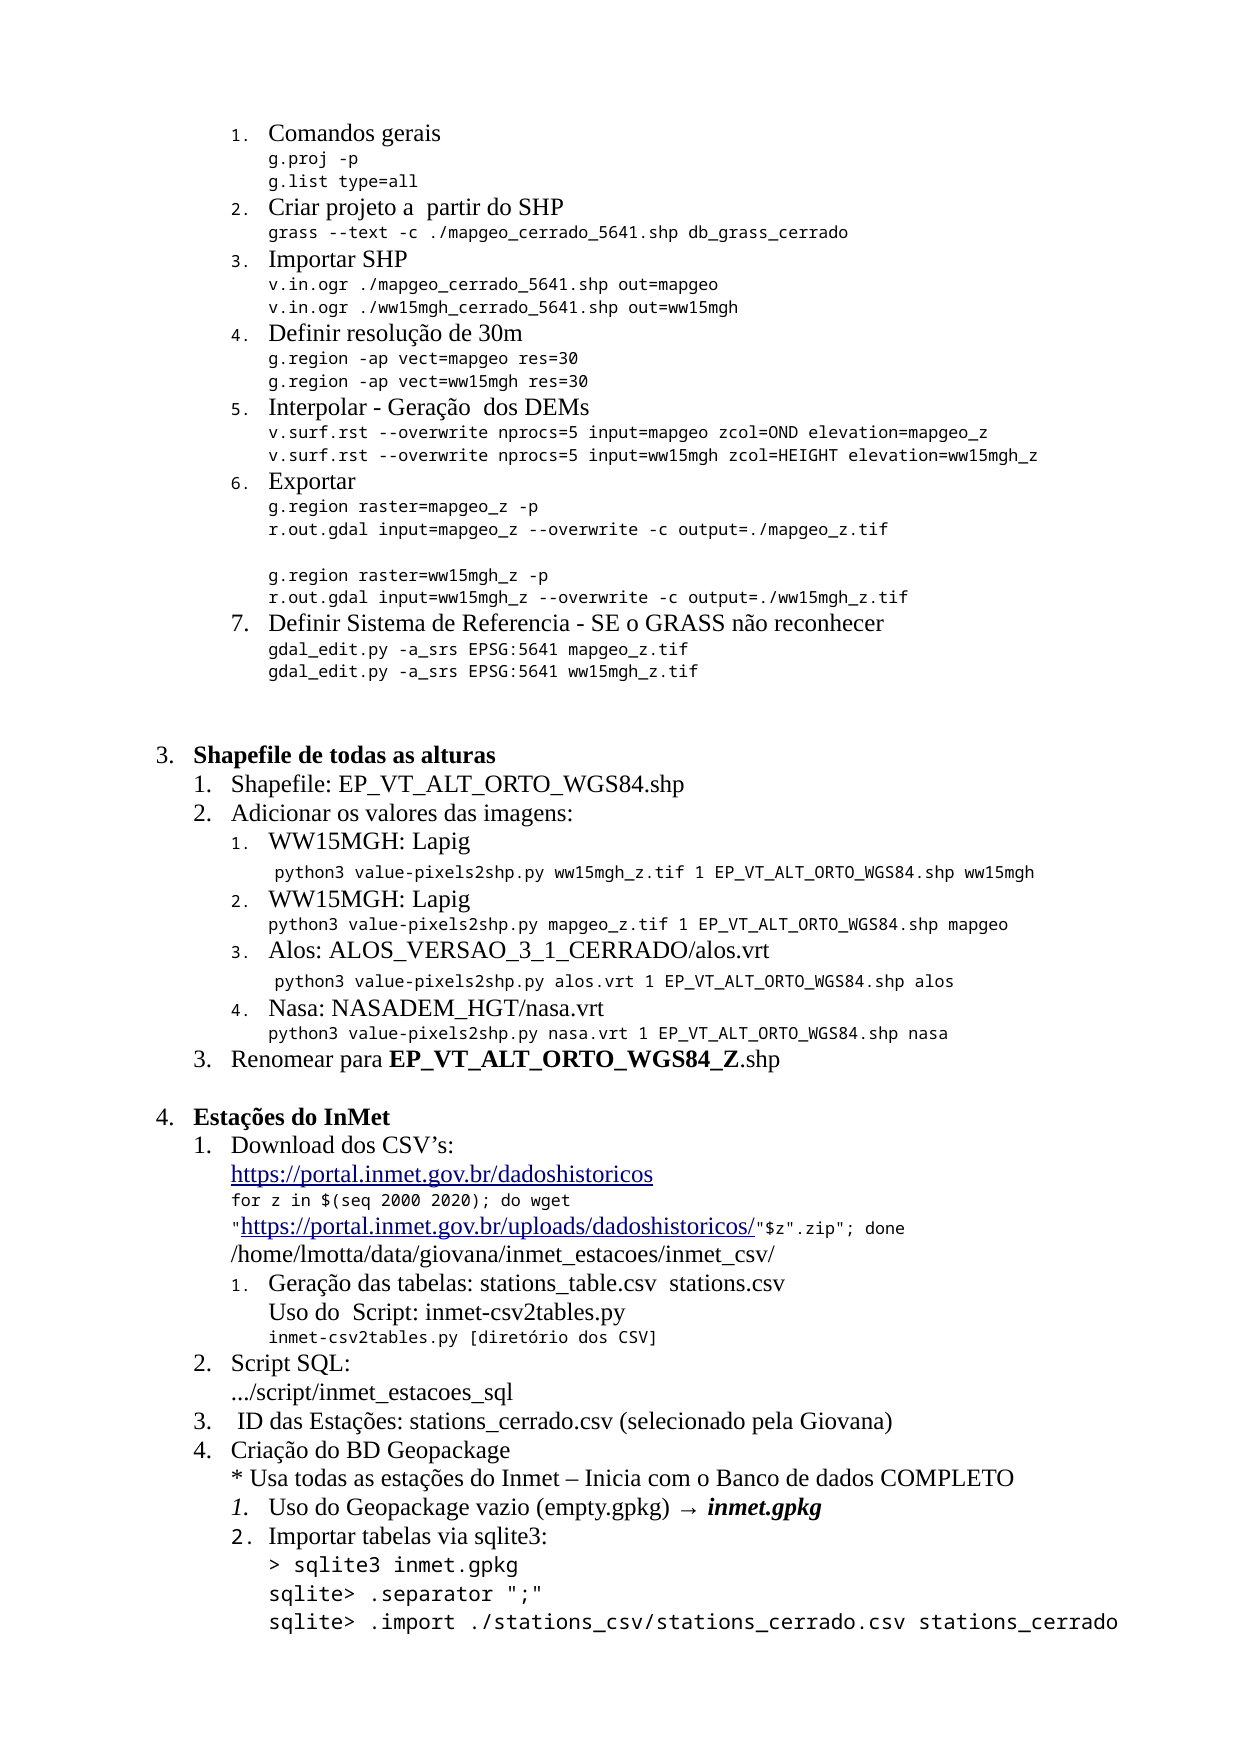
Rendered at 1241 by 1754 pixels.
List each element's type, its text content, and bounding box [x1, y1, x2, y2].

list Importar tabelas via sqlite3: > sqlite3 inmet.gpkg sqlite> .separator ";" sqlite> .import ./stations_csv/stations_cerrado.csv stations_cerrado [231, 1521, 1122, 1636]
list Uso do Geopackage vazio (empty.gpkg) → inmet.gpkg [231, 1492, 1122, 1521]
list WW15MGH: Lapig python3 value-pixels2shp.py ww15mgh_z.tif 1 EP_VT_ALT_ORTO_WGS84.shp ww15mgh [231, 826, 1122, 884]
list ID das Estações: stations_cerrado.csv (selecionado pela Giovana) [193, 1406, 1122, 1435]
list Alos: ALOS_VERSAO_3_1_CERRADO/alos.vrt python3 value-pixels2shp.py alos.vrt 1 EP_VT_ALT_ORTO_WGS84.shp alos [231, 935, 1122, 993]
list Definir Sistema de Referencia - SE o GRASS não reconhecer gdal_edit.py -a_srs EPSG:5641 mapgeo_z.tif gdal_edit.py -a_srs EPSG:5641 ww15mgh_z.tif [231, 608, 1122, 740]
list WW15MGH: Lapig python3 value-pixels2shp.py mapgeo_z.tif 1 EP_VT_ALT_ORTO_WGS84.shp mapgeo [231, 884, 1122, 935]
list Importar SHP v.in.ogr ./mapgeo_cerrado_5641.shp out=mapgeo v.in.ogr ./ww15mgh_cerrado_5641.shp out=ww15mgh [231, 244, 1122, 318]
list Shapefile: EP_VT_ALT_ORTO_WGS84.shp [193, 769, 1122, 798]
list Renomear para EP_VT_ALT_ORTO_WGS84_Z.shp [193, 1044, 1122, 1102]
list Geração das tabelas: stations_table.csv stations.csv Uso do Script: inmet-csv2tables.py inmet-csv2tables.py [diretório dos CSV] [231, 1268, 1122, 1348]
list Shapefile de todas as alturas [156, 740, 1122, 769]
list Criação do BD Geopackage * Usa todas as estações do Inmet – Inicia com o Banco de dados COMPLETO [193, 1435, 1122, 1492]
list Definir resolução de 30m g.region -ap vect=mapgeo res=30 g.region -ap vect=ww15mgh res=30 [231, 318, 1122, 392]
list Interpolar - Geração dos DEMs v.surf.rst --overwrite nprocs=5 input=mapgeo zcol=OND elevation=mapgeo_z v.surf.rst --overwrite nprocs=5 input=ww15mgh zcol=HEIGHT elevation=ww15mgh_z [231, 392, 1122, 466]
list Comandos gerais g.proj -p g.list type=all [231, 118, 1122, 192]
list Adicionar os valores das imagens: [193, 798, 1122, 826]
list Script SQL: .../script/inmet_estacoes_sql [193, 1348, 1122, 1406]
list Exportar g.region raster=mapgeo_z -p r.out.gdal input=mapgeo_z --overwrite -c output=./mapgeo_z.tif g.region raster=ww15mgh_z -p r.out.gdal input=ww15mgh_z --overwrite -c output=./ww15mgh_z.tif [231, 466, 1122, 608]
list Estações do InMet [156, 1102, 1122, 1131]
list Criar projeto a partir do SHP grass --text -c ./mapgeo_cerrado_5641.shp db_grass_cerrado [231, 192, 1122, 244]
list Download dos CSV’s: https://portal.inmet.gov.br/dadoshistoricos for z in $(seq 2000 2020); do wget "https://portal.inmet.gov.br/uploads/dadoshistoricos/"$z".zip"; done /home/lmotta/data/giovana/inmet_estacoes/inmet_csv/ [193, 1131, 1122, 1268]
list Nasa: NASADEM_HGT/nasa.vrt python3 value-pixels2shp.py nasa.vrt 1 EP_VT_ALT_ORTO_WGS84.shp nasa [231, 993, 1122, 1044]
